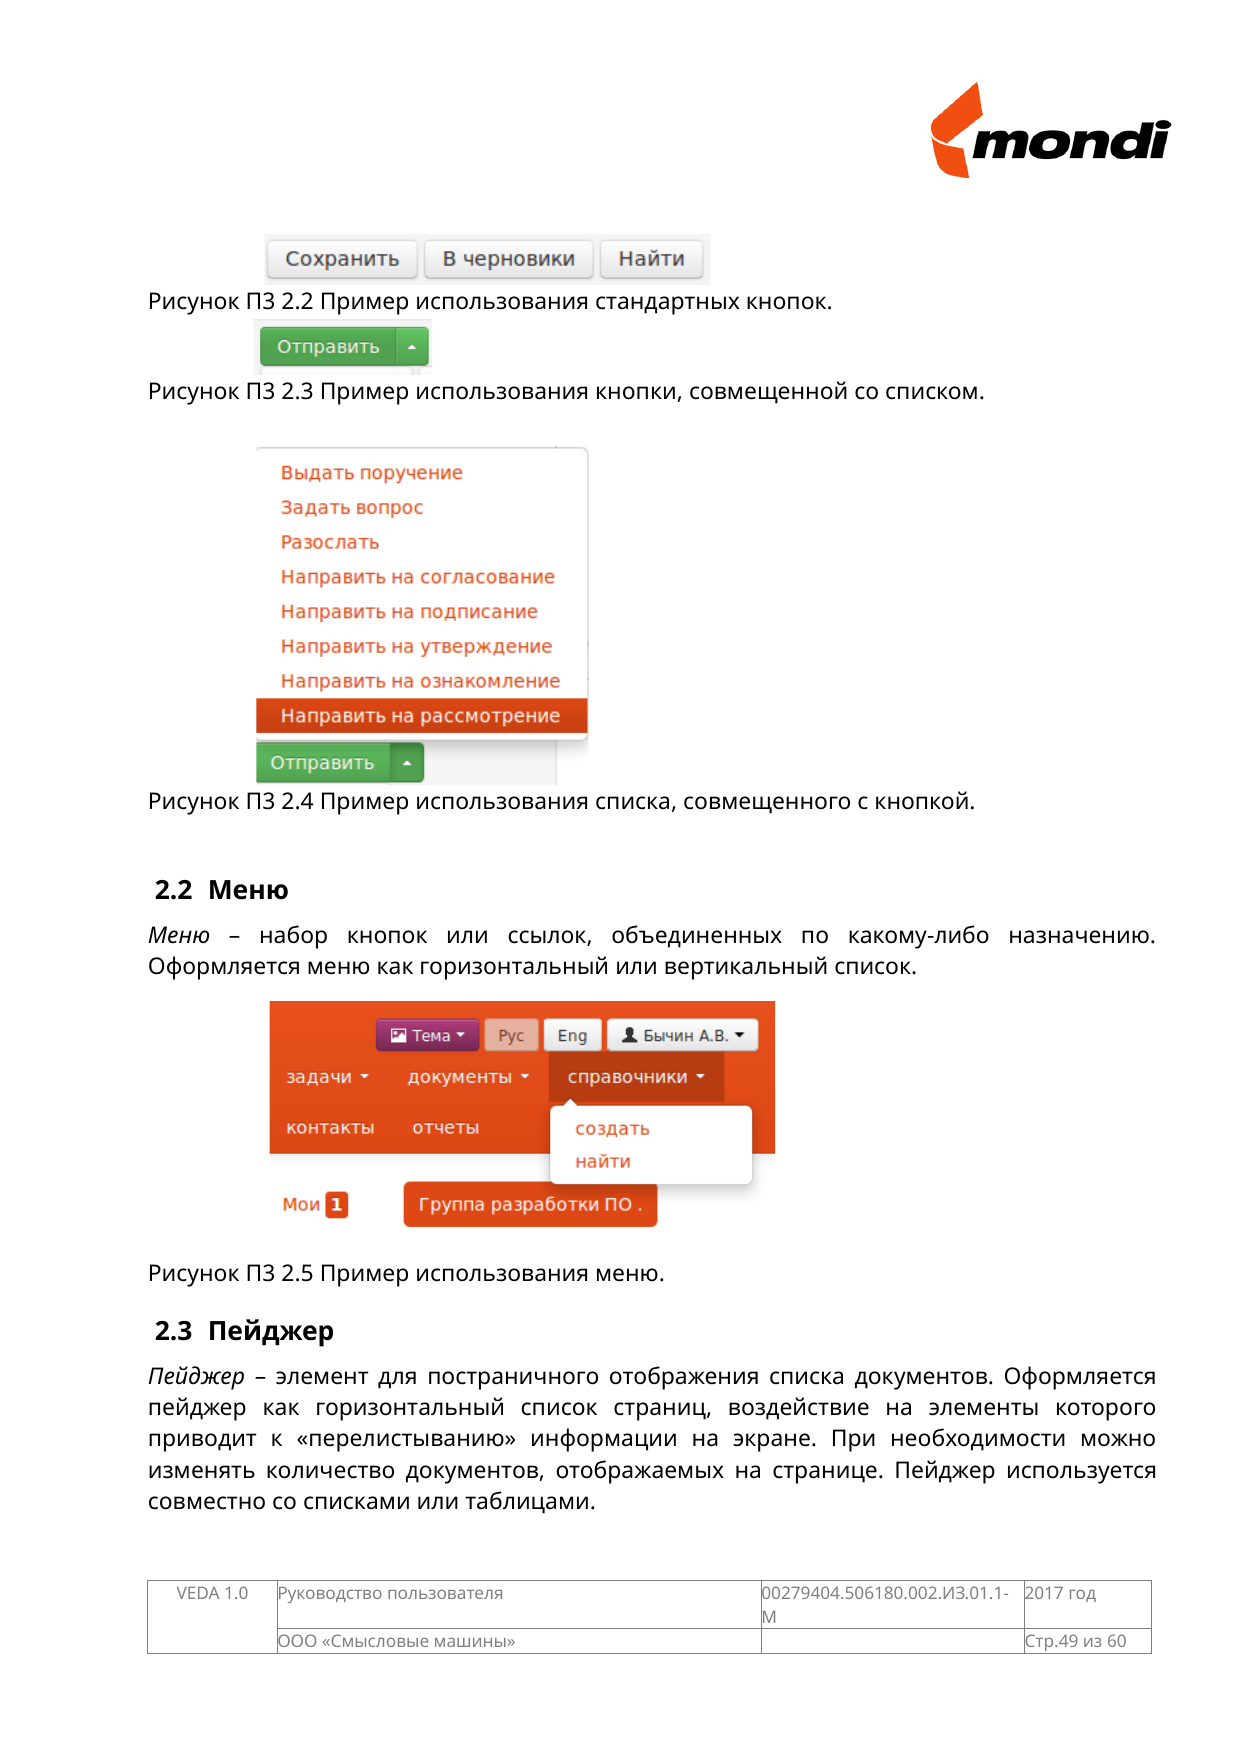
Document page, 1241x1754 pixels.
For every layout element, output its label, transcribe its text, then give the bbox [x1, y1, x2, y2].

picture [253, 319, 433, 375]
text Рисунок П3 2.2 Пример использования стандартных кнопок. [148, 224, 1157, 316]
subtitle Меню [148, 871, 1157, 907]
picture [264, 234, 711, 285]
text Рисунок П3 2.3 Пример использования кнопки, совмещенной со списком. [148, 316, 1157, 406]
picture [269, 1001, 776, 1227]
picture [921, 76, 1181, 188]
subtitle Пейджер [148, 1312, 1157, 1348]
text Меню – набор кнопок или ссылок, объединенных по какому-либо назначению. Оформляется меню как горизонтальный или вертикальный список. [148, 919, 1157, 981]
text Рисунок П3 2.5 Пример использования меню. [148, 1257, 1157, 1288]
text Рисунок П3 2.4 Пример использования списка, совмещенного с кнопкой. [148, 437, 1157, 816]
text Пейджер – элемент для постраничного отображения списка документов. Оформляется пейджер как горизонтальный список страниц, воздействие на элементы которого приводит к «перелистыванию» информации на экране. При необходимости можно изменять количество документов, отображаемых на странице. Пейджер используется совместно со списками или таблицами. [148, 1360, 1157, 1516]
picture [256, 446, 589, 785]
